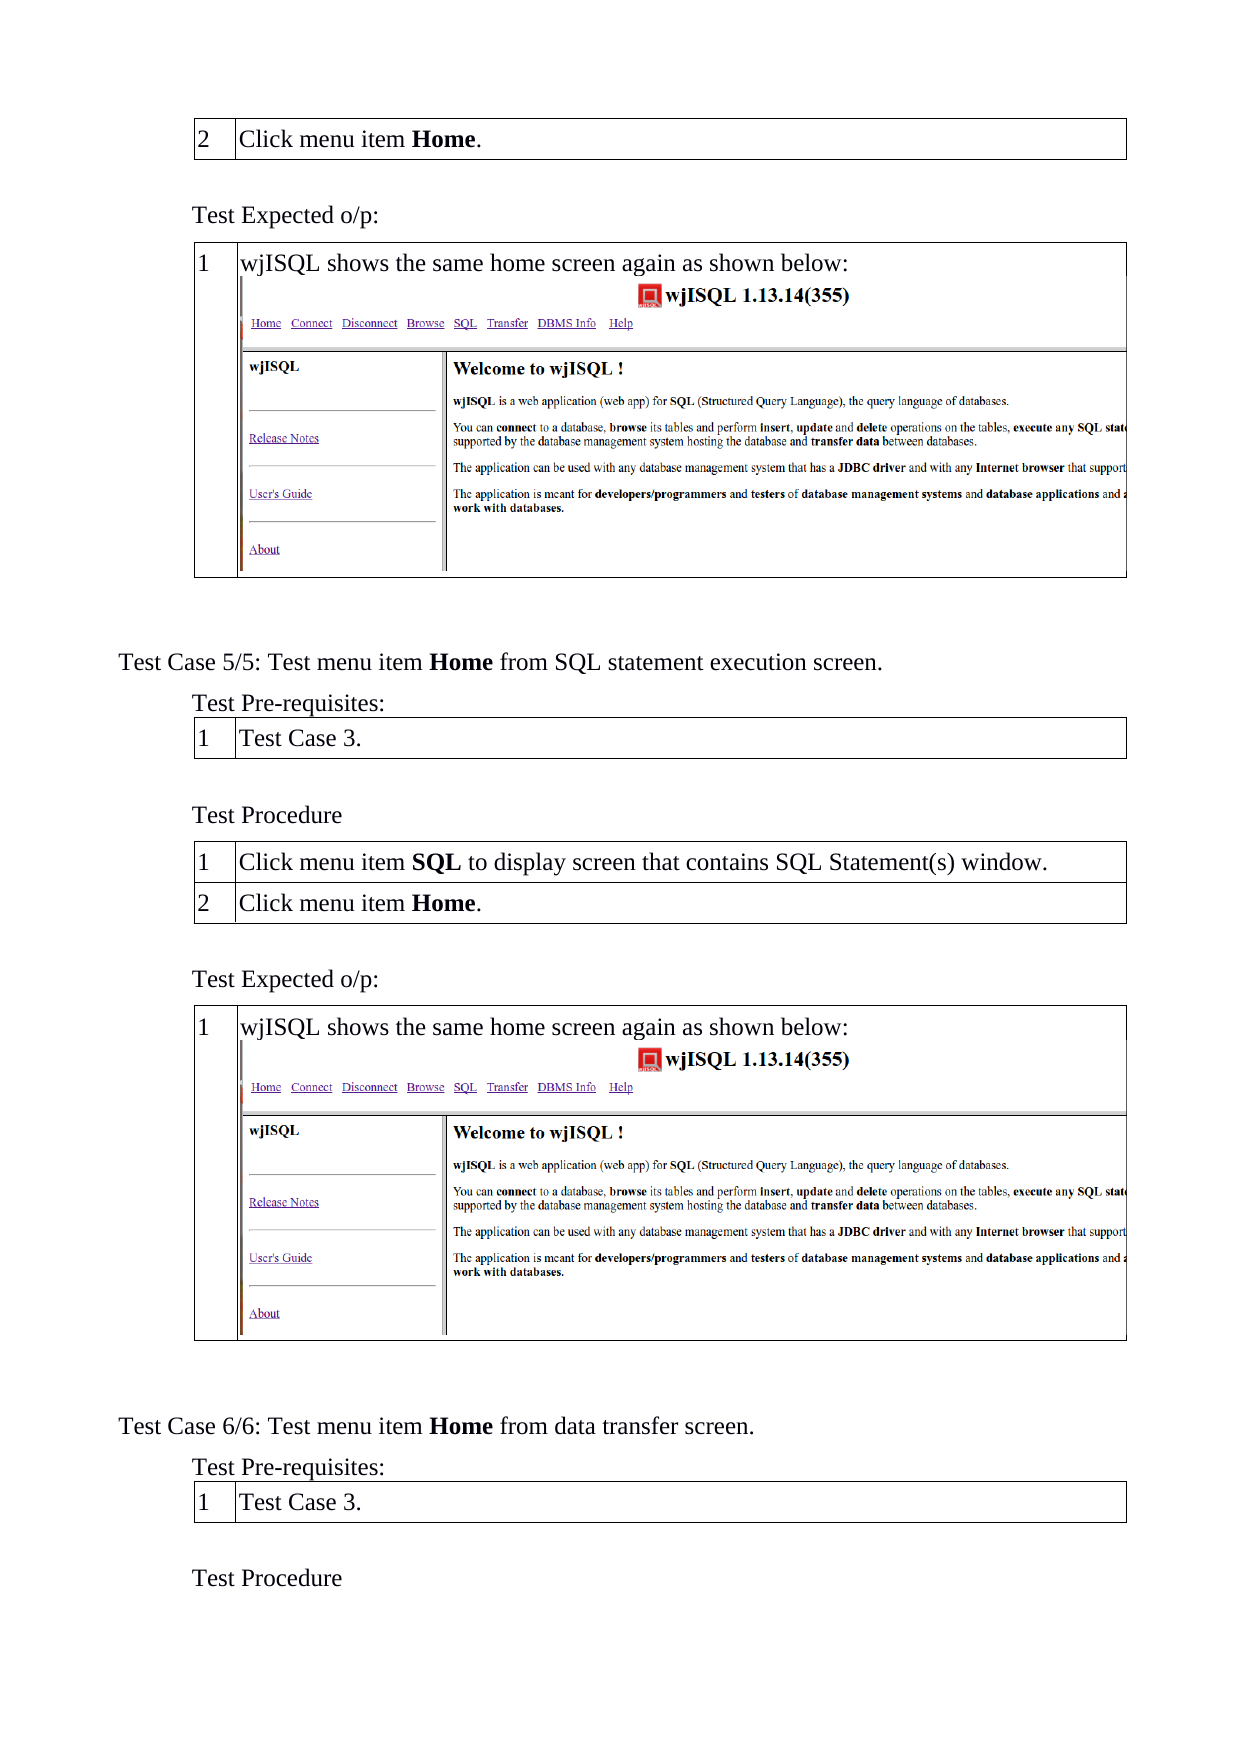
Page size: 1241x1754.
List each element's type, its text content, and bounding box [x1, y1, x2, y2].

table_cell Click menu item Home. [236, 119, 1126, 159]
table_header 1 [195, 243, 237, 577]
text Test Procedure [118, 1563, 1122, 1592]
table_cell Click menu item Home. [236, 883, 1126, 922]
table_cell 2 [195, 883, 235, 922]
table_header 1 [195, 718, 235, 758]
text Test Expected o/p: [118, 964, 1122, 993]
text Test Pre-requisites: [118, 688, 1122, 717]
table_header Test Case 3. [236, 1482, 1126, 1521]
table_header Test Case 3. [236, 718, 1126, 758]
table_cell 2 [195, 119, 235, 159]
picture [240, 276, 1127, 571]
text Test Case 5/5: Test menu item Home from SQL statement execution screen. [118, 647, 1122, 676]
text Test Procedure [118, 800, 1122, 828]
table_header wjISQL shows the same home screen again as shown below: [238, 1006, 1126, 1340]
picture [240, 1040, 1127, 1335]
text Test Case 6/6: Test menu item Home from data transfer screen. [118, 1411, 1122, 1439]
table_header 1 [195, 842, 235, 882]
text Test Expected o/p: [118, 201, 1122, 229]
table_header 1 [195, 1482, 235, 1521]
table_header Click menu item SQL to display screen that contains SQL Statement(s) window. [236, 842, 1126, 882]
table_header 1 [195, 1006, 237, 1340]
text Test Pre-requisites: [118, 1452, 1122, 1481]
table_header wjISQL shows the same home screen again as shown below: [238, 243, 1126, 577]
